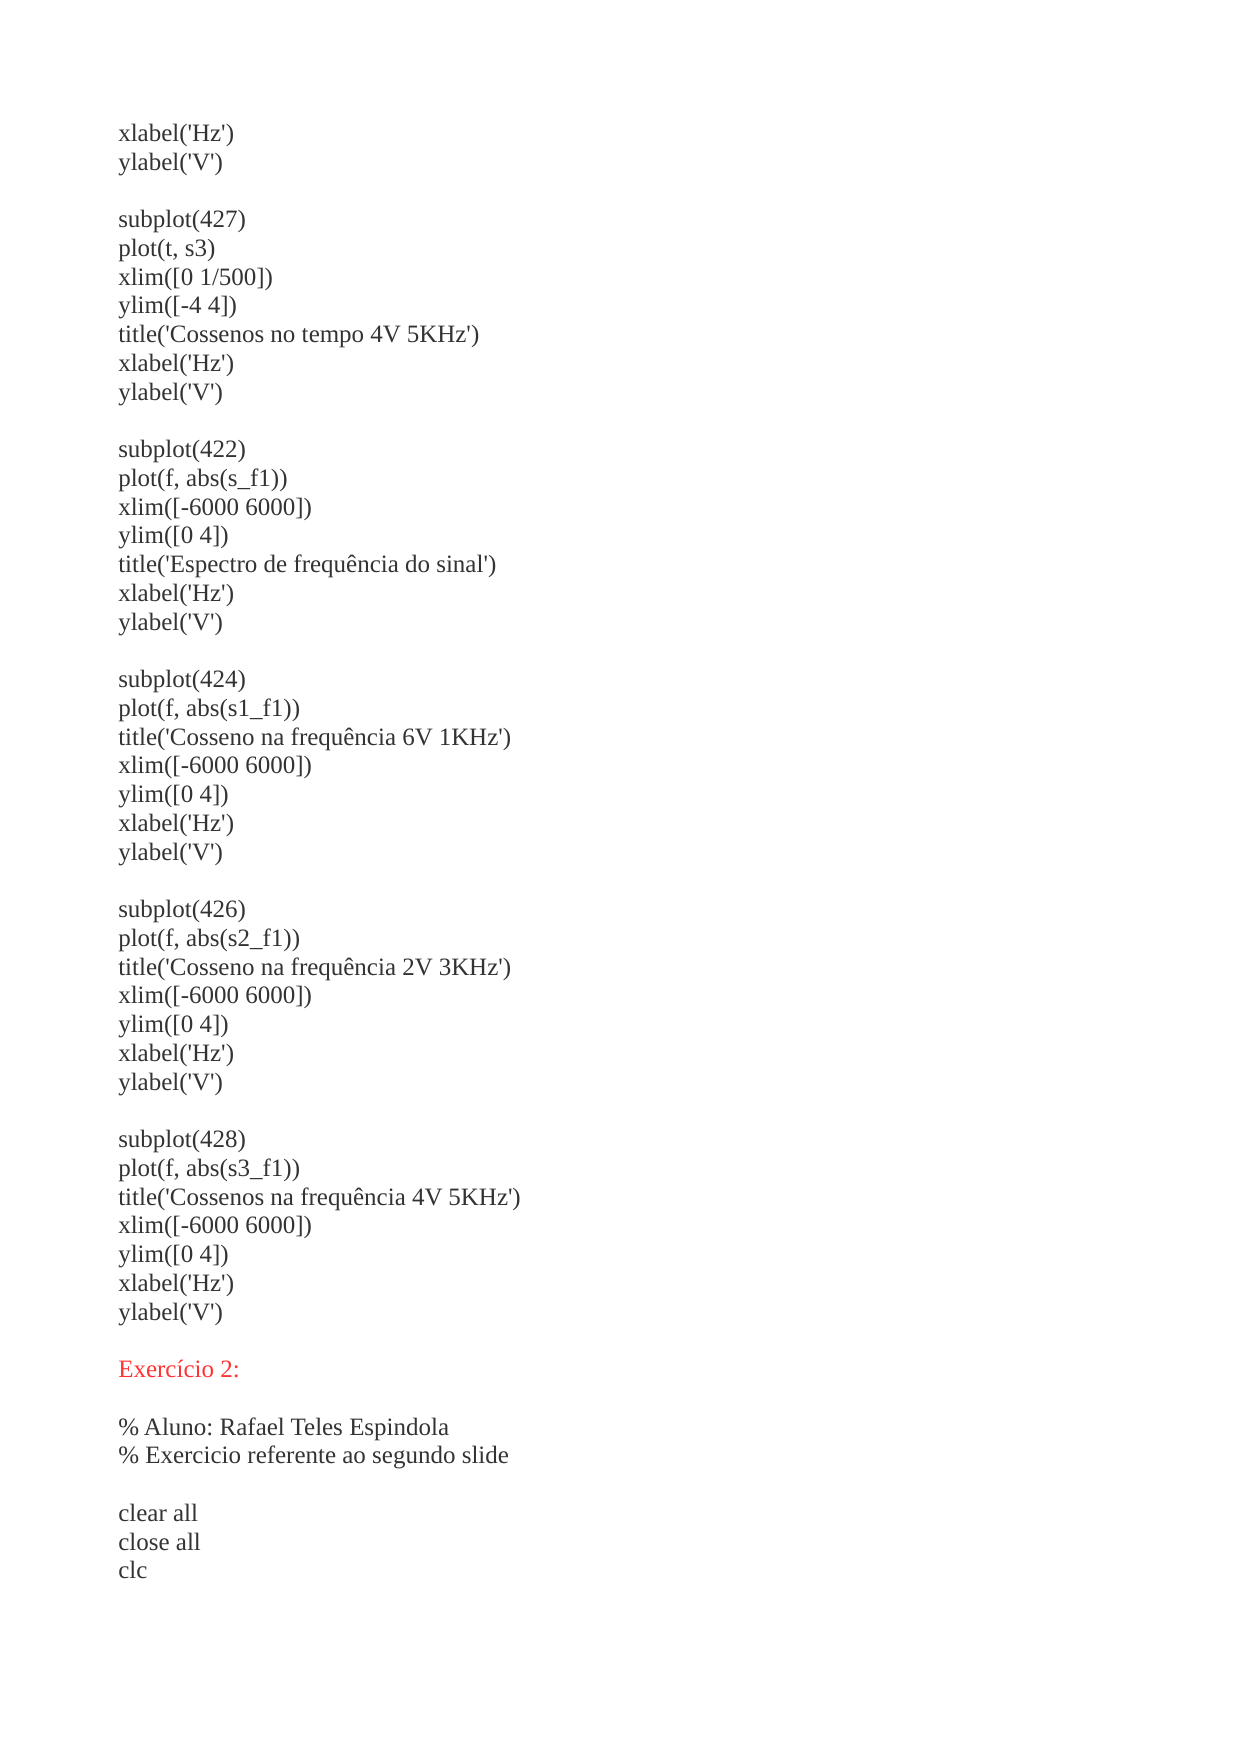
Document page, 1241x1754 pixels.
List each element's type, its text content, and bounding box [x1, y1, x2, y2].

text ylabel('V') [118, 1067, 1122, 1096]
text xlim([-6000 6000]) [118, 1211, 1122, 1239]
text plot(f, abs(s1_f1)) [118, 693, 1122, 722]
text ylabel('V') [118, 377, 1122, 406]
text title('Espectro de frequência do sinal') [118, 549, 1122, 578]
text title('Cosseno na frequência 2V 3KHz') [118, 952, 1122, 981]
text ylim([0 4]) [118, 1239, 1122, 1268]
text title('Cosseno na frequência 6V 1KHz') [118, 722, 1122, 751]
text xlim([-6000 6000]) [118, 751, 1122, 779]
text clc [118, 1556, 1122, 1584]
text xlabel('Hz') [118, 578, 1122, 607]
text xlabel('Hz') [118, 1268, 1122, 1297]
text plot(f, abs(s2_f1)) [118, 923, 1122, 952]
text Exercício 2: [118, 1354, 1122, 1383]
text title('Cossenos no tempo 4V 5KHz') [118, 319, 1122, 348]
text ylim([0 4]) [118, 521, 1122, 549]
text xlabel('Hz') [118, 808, 1122, 837]
text xlim([-6000 6000]) [118, 981, 1122, 1009]
text ylabel('V') [118, 607, 1122, 636]
text ylabel('V') [118, 1297, 1122, 1326]
text xlabel('Hz') [118, 348, 1122, 377]
text ylim([-4 4]) [118, 291, 1122, 319]
text plot(t, s3) [118, 233, 1122, 262]
text subplot(422) [118, 434, 1122, 463]
text subplot(427) [118, 204, 1122, 233]
text title('Cossenos na frequência 4V 5KHz') [118, 1182, 1122, 1211]
text close all [118, 1527, 1122, 1556]
text subplot(428) [118, 1124, 1122, 1153]
text ylim([0 4]) [118, 1009, 1122, 1038]
text ylabel('V') [118, 147, 1122, 176]
text clear all [118, 1498, 1122, 1527]
text % Exercicio referente ao segundo slide [118, 1441, 1122, 1469]
text xlabel('Hz') [118, 1038, 1122, 1067]
text % Aluno: Rafael Teles Espindola [118, 1412, 1122, 1441]
text subplot(426) [118, 894, 1122, 923]
text plot(f, abs(s3_f1)) [118, 1153, 1122, 1182]
text ylabel('V') [118, 837, 1122, 866]
text xlabel('Hz') [118, 118, 1122, 147]
text subplot(424) [118, 664, 1122, 693]
text xlim([-6000 6000]) [118, 492, 1122, 521]
text ylim([0 4]) [118, 779, 1122, 808]
text plot(f, abs(s_f1)) [118, 463, 1122, 492]
text xlim([0 1/500]) [118, 262, 1122, 291]
